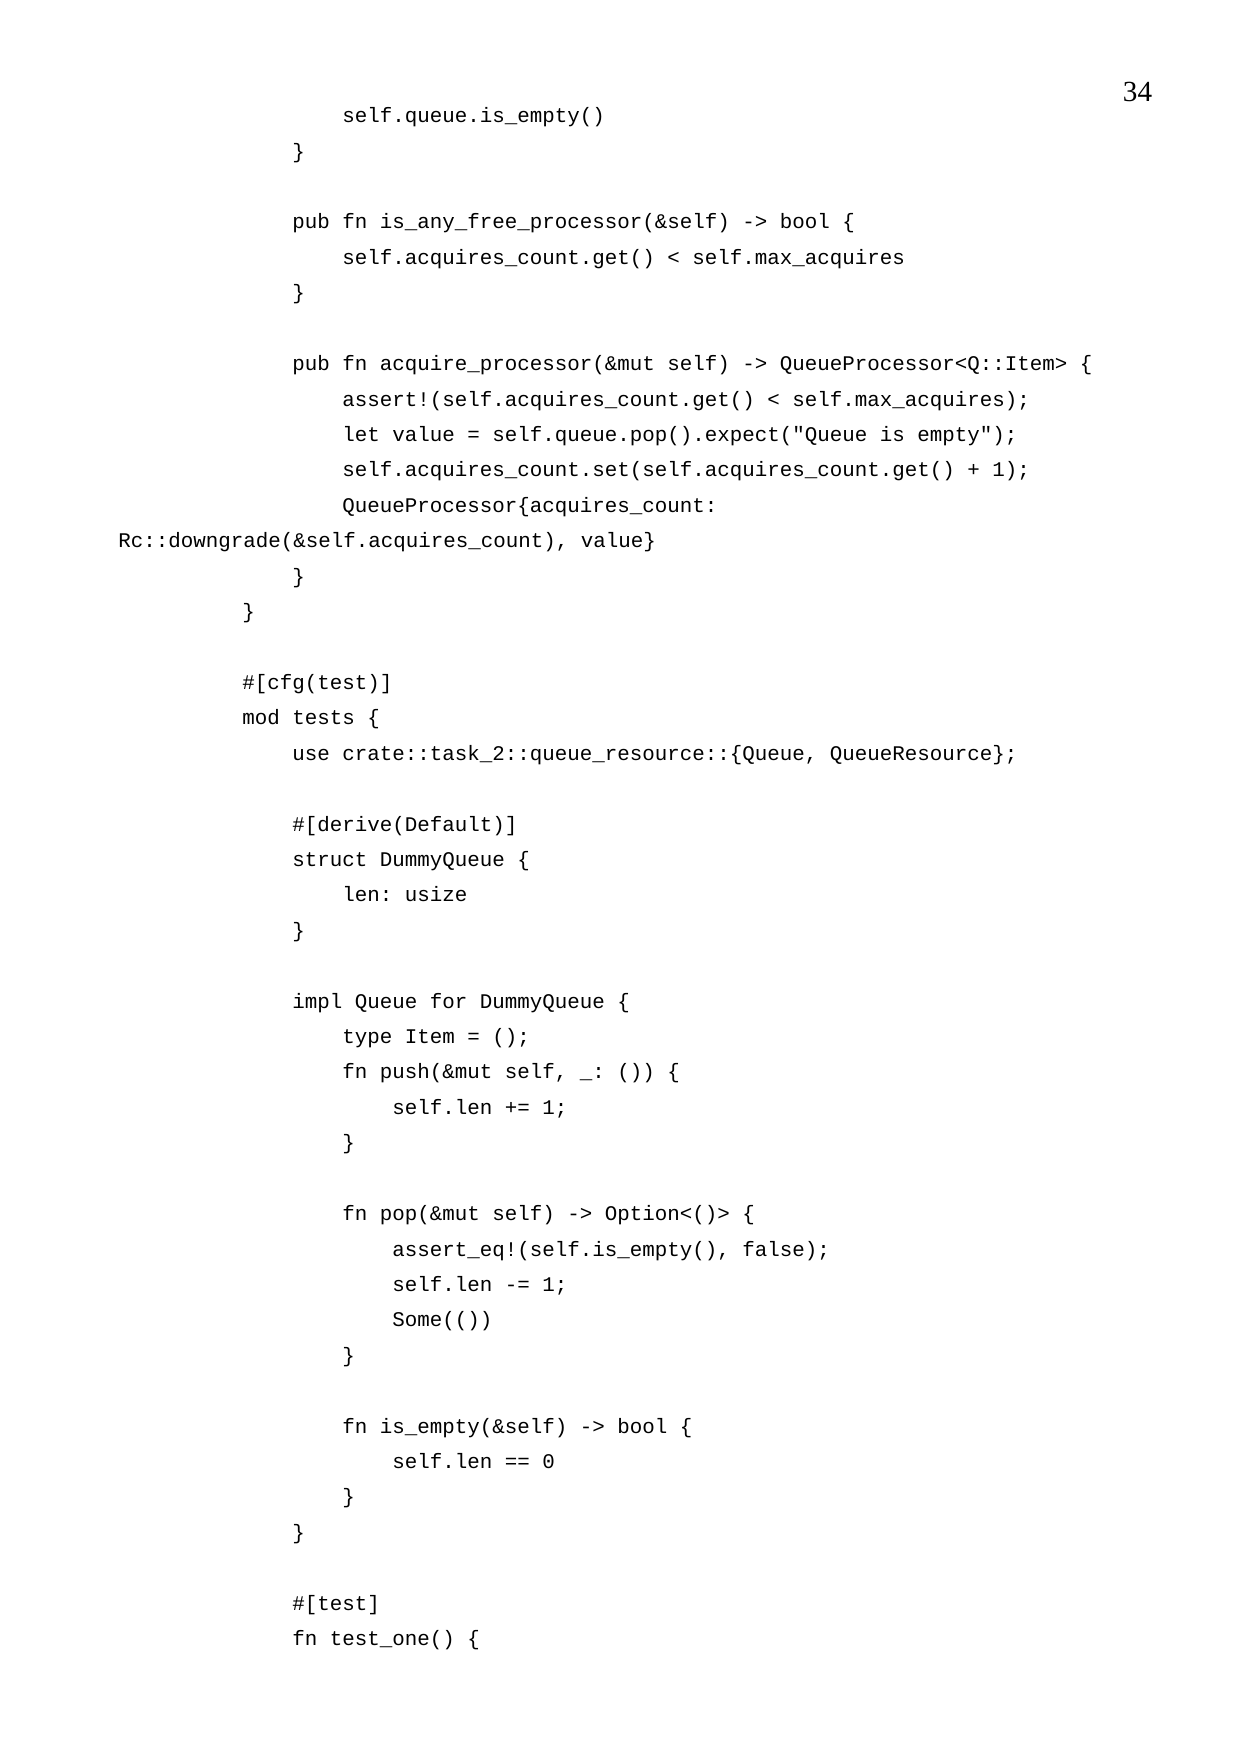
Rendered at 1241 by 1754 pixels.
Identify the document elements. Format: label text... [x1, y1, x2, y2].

text #[derive(Default)] [118, 813, 1122, 837]
text self.queue.is_empty() [118, 105, 1122, 129]
text fn push(&mut self, _: ()) { [118, 1061, 1122, 1085]
text self.len += 1; [118, 1097, 1122, 1121]
text struct DummyQueue { [118, 849, 1122, 873]
text #[cfg(test)] [118, 672, 1122, 696]
text QueueProcessor{acquires_count: Rc::downgrade(&self.acquires_count), value} [118, 495, 1122, 554]
text #[test] [118, 1593, 1122, 1616]
text } [118, 1132, 1122, 1156]
text } [118, 601, 1122, 625]
text mod tests { [118, 707, 1122, 731]
text impl Queue for DummyQueue { [118, 991, 1122, 1014]
text fn pop(&mut self) -> Option<()> { [118, 1203, 1122, 1227]
text self.acquires_count.get() < self.max_acquires [118, 247, 1122, 271]
text len: usize [118, 884, 1122, 908]
text assert!(self.acquires_count.get() < self.max_acquires); [118, 388, 1122, 412]
text fn is_empty(&self) -> bool { [118, 1416, 1122, 1439]
text self.len -= 1; [118, 1274, 1122, 1298]
text self.acquires_count.set(self.acquires_count.get() + 1); [118, 459, 1122, 483]
text } [118, 282, 1122, 306]
text } [118, 141, 1122, 164]
text type Item = (); [118, 1026, 1122, 1050]
text let value = self.queue.pop().expect("Queue is empty"); [118, 424, 1122, 448]
text self.len == 0 [118, 1451, 1122, 1475]
text Some(()) [118, 1309, 1122, 1333]
text assert_eq!(self.is_empty(), false); [118, 1238, 1122, 1262]
text use crate::task_2::queue_resource::{Queue, QueueResource}; [118, 743, 1122, 766]
text } [118, 1345, 1122, 1368]
text } [118, 920, 1122, 943]
text } [118, 1486, 1122, 1510]
text fn test_one() { [118, 1628, 1122, 1652]
text pub fn is_any_free_processor(&self) -> bool { [118, 211, 1122, 235]
text } [118, 566, 1122, 589]
text pub fn acquire_processor(&mut self) -> QueueProcessor<Q::Item> { [118, 353, 1122, 377]
text } [118, 1522, 1122, 1546]
